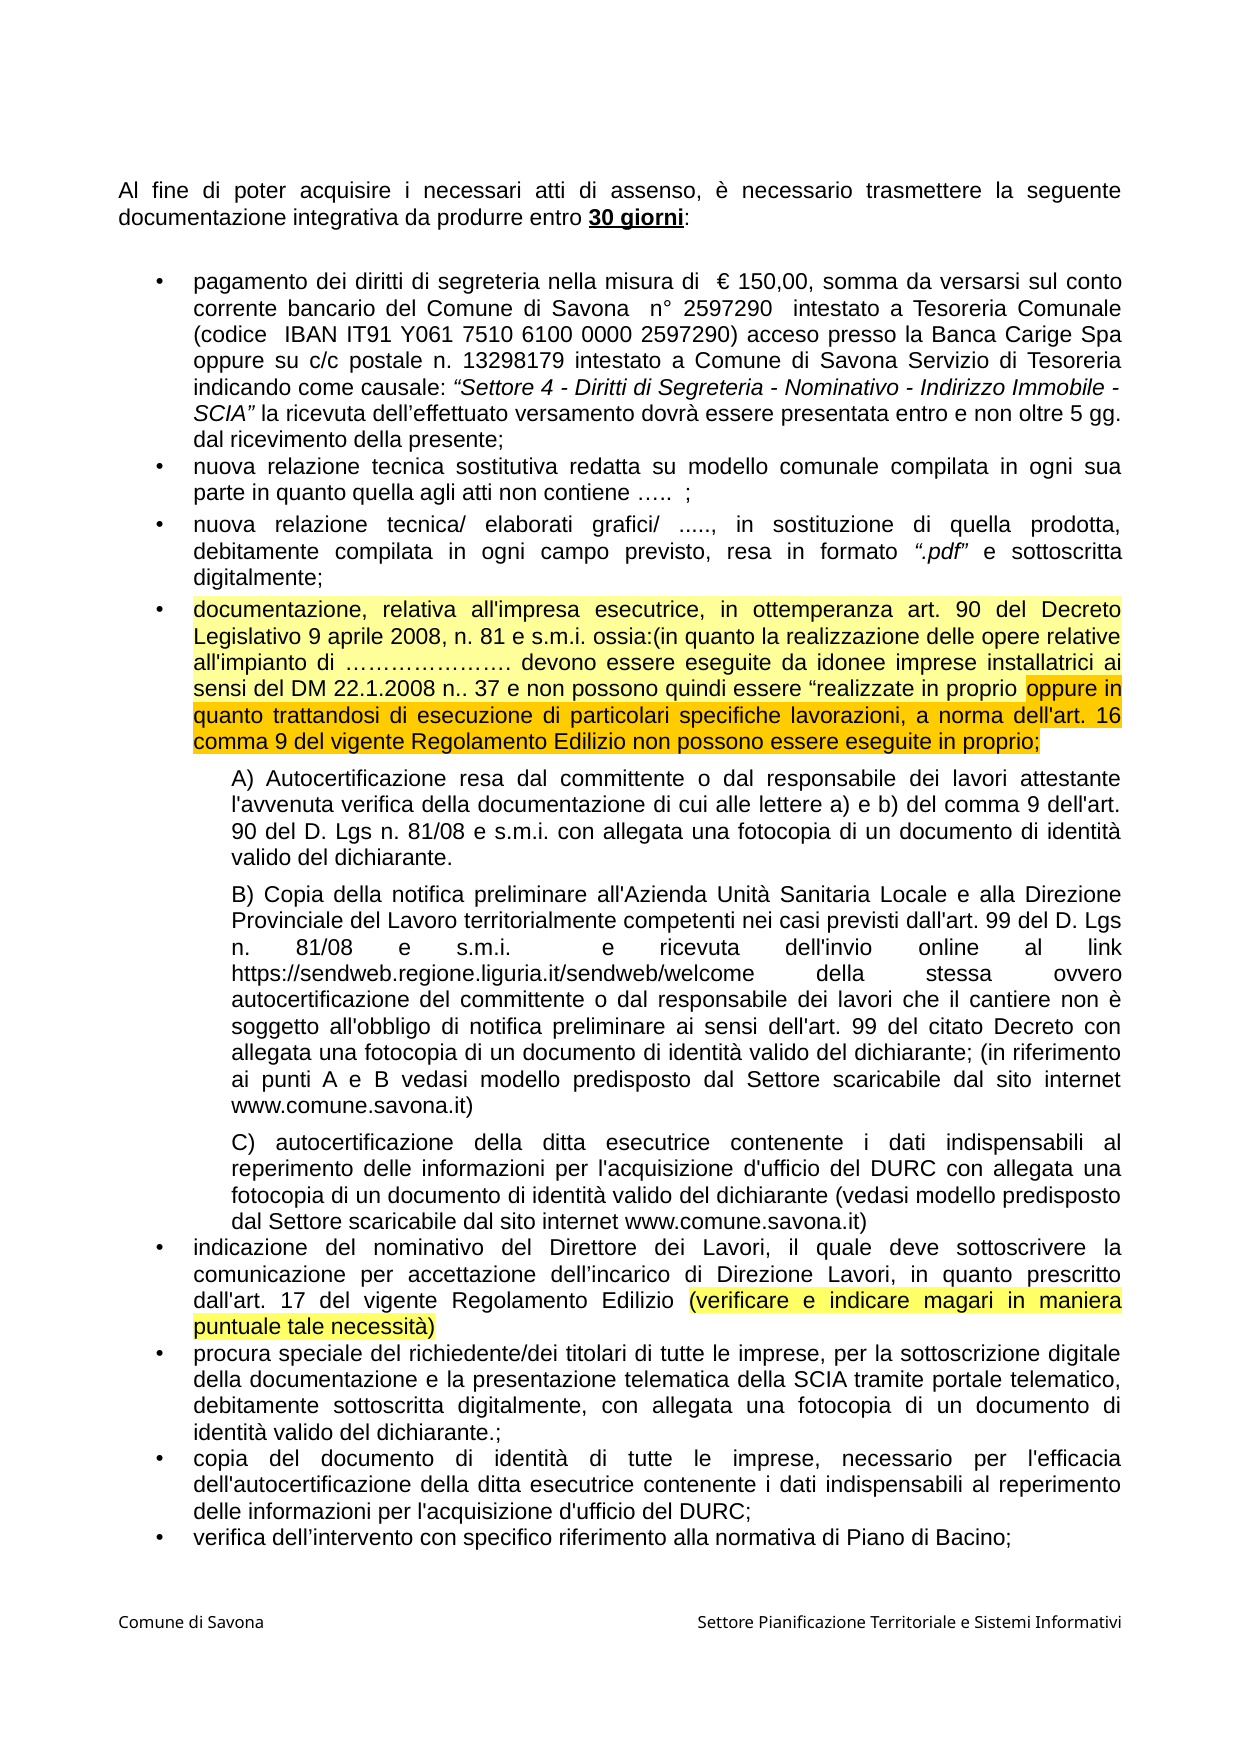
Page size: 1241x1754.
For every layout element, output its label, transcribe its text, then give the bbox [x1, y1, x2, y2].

text A) Autocertificazione resa dal committente o dal responsabile dei lavori attestante l'avvenuta verifica della documentazione di cui alle lettere a) e b) del comma 9 dell'art. 90 del D. Lgs n. 81/08 e s.m.i. con allegata una fotocopia di un documento di identità valido del dichiarante. [231, 765, 1122, 870]
list nuova relazione tecnica sostitutiva redatta su modello comunale compilata in ogni sua parte in quanto quella agli atti non contiene ….. ; [156, 453, 1122, 505]
text Al fine di poter acquisire i necessari atti di assenso, è necessario trasmettere la seguente documentazione integrativa da produrre entro 30 giorni: [118, 177, 1122, 230]
list pagamento dei diritti di segreteria nella misura di € 150,00, somma da versarsi sul conto corrente bancario del Comune di Savona n° 2597290 intestato a Tesoreria Comunale (codice IBAN IT91 Y061 7510 6100 0000 2597290) acceso presso la Banca Carige Spa oppure su c/c postale n. 13298179 intestato a Comune di Savona Servizio di Tesoreria indicando come causale: “Settore 4 - Diritti di Segreteria - Nominativo - Indirizzo Immobile - SCIA” la ricevuta dell’effettuato versamento dovrà essere presentata entro e non oltre 5 gg. dal ricevimento della presente; [156, 268, 1122, 453]
list procura speciale del richiedente/dei titolari di tutte le imprese, per la sottoscrizione digitale della documentazione e la presentazione telematica della SCIA tramite portale telematico, debitamente sottoscritta digitalmente, con allegata una fotocopia di un documento di identità valido del dichiarante.; [156, 1340, 1122, 1445]
text C) autocertificazione della ditta esecutrice contenente i dati indispensabili al reperimento delle informazioni per l'acquisizione d'ufficio del DURC con allegata una fotocopia di un documento di identità valido del dichiarante (vedasi modello predisposto dal Settore scaricabile dal sito internet www.comune.savona.it) [231, 1129, 1122, 1234]
list copia del documento di identità di tutte le imprese, necessario per l'efficacia dell'autocertificazione della ditta esecutrice contenente i dati indispensabili al reperimento delle informazioni per l'acquisizione d'ufficio del DURC; [156, 1445, 1122, 1524]
list verifica dell’intervento con specifico riferimento alla normativa di Piano di Bacino; [156, 1524, 1122, 1551]
list nuova relazione tecnica/ elaborati grafici/ ....., in sostituzione di quella prodotta, debitamente compilata in ogni campo previsto, resa in formato “.pdf” e sottoscritta digitalmente; [156, 511, 1122, 590]
list documentazione, relativa all'impresa esecutrice, in ottemperanza art. 90 del Decreto Legislativo 9 aprile 2008, n. 81 e s.m.i. ossia:(in quanto la realizzazione delle opere relative all'impianto di …………………. devono essere eseguite da idonee imprese installatrici ai sensi del DM 22.1.2008 n.. 37 e non possono quindi essere “realizzate in proprio oppure in quanto trattandosi di esecuzione di particolari specifiche lavorazioni, a norma dell'art. 16 comma 9 del vigente Regolamento Edilizio non possono essere eseguite in proprio; [156, 596, 1122, 754]
list indicazione del nominativo del Direttore dei Lavori, il quale deve sottoscrivere la comunicazione per accettazione dell’incarico di Direzione Lavori, in quanto prescritto dall'art. 17 del vigente Regolamento Edilizio (verificare e indicare magari in maniera puntuale tale necessità) [156, 1234, 1122, 1340]
text B) Copia della notifica preliminare all'Azienda Unità Sanitaria Locale e alla Direzione Provinciale del Lavoro territorialmente competenti nei casi previsti dall'art. 99 del D. Lgs n. 81/08 e s.m.i. e ricevuta dell'invio online al link https://sendweb.regione.liguria.it/sendweb/welcome della stessa ovvero autocertificazione del committente o dal responsabile dei lavori che il cantiere non è soggetto all'obbligo di notifica preliminare ai sensi dell'art. 99 del citato Decreto con allegata una fotocopia di un documento di identità valido del dichiarante; (in riferimento ai punti A e B vedasi modello predisposto dal Settore scaricabile dal sito internet www.comune.savona.it) [231, 881, 1122, 1118]
